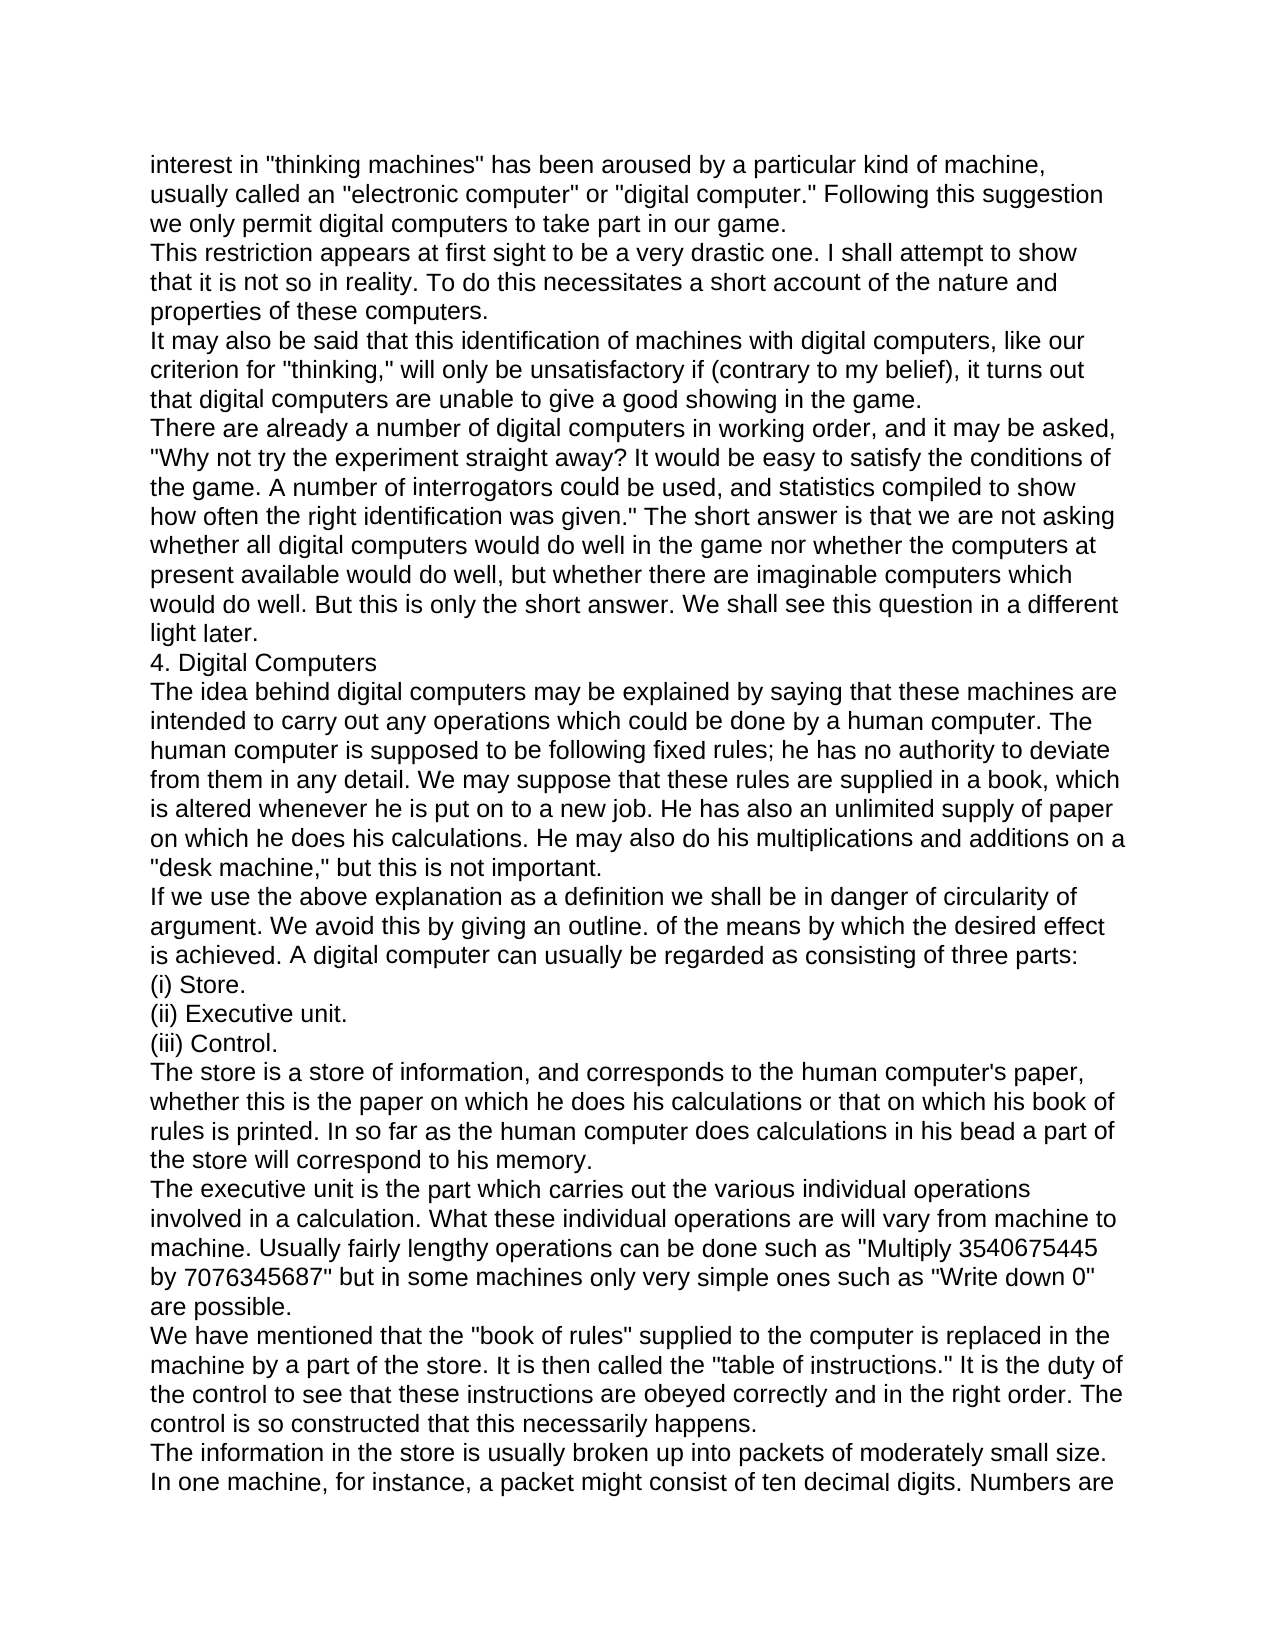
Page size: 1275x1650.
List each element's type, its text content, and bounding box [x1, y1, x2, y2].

text The information in the store is usually broken up into packets of moderately small size. In one machine, for instance, a packet might consist of ten decimal digits. Numbers are [150, 1438, 1125, 1496]
text The idea behind digital computers may be explained by saying that these machines are intended to carry out any operations which could be done by a human computer. The human computer is supposed to be following fixed rules; he has no authority to deviate from them in any detail. We may suppose that these rules are supplied in a book, which is altered whenever he is put on to a new job. He has also an unlimited supply of paper on which he does his calculations. He may also do his multiplications and additions on a "desk machine," but this is not important. [150, 677, 1125, 882]
text There are already a number of digital computers in working order, and it may be asked, "Why not try the experiment straight away? It would be easy to satisfy the conditions of the game. A number of interrogators could be used, and statistics compiled to show how often the right identification was given." The short answer is that we are not asking whether all digital computers would do well in the game nor whether the computers at present available would do well, but whether there are imaginable computers which would do well. But this is only the short answer. We shall see this question in a different light later. [150, 413, 1125, 648]
text We have mentioned that the "book of rules" supplied to the computer is replaced in the machine by a part of the store. It is then called the "table of instructions." It is the duty of the control to see that these instructions are obeyed correctly and in the right order. The control is so constructed that this necessarily happens. [150, 1321, 1125, 1438]
text (iii) Control. [150, 1028, 1125, 1057]
text This restriction appears at first sight to be a very drastic one. I shall attempt to show that it is not so in reality. To do this necessitates a short account of the nature and properties of these computers. [150, 238, 1125, 326]
text 4. Digital Computers [150, 648, 1125, 677]
text The store is a store of information, and corresponds to the human computer's paper, whether this is the paper on which he does his calculations or that on which his book of rules is printed. In so far as the human computer does calculations in his bead a part of the store will correspond to his memory. [150, 1057, 1125, 1174]
text interest in "thinking machines" has been aroused by a particular kind of machine, usually called an "electronic computer" or "digital computer." Following this suggestion we only permit digital computers to take part in our game. [150, 150, 1125, 238]
text (i) Store. [150, 969, 1125, 999]
text It may also be said that this identification of machines with digital computers, like our criterion for "thinking," will only be unsatisfactory if (contrary to my belief), it turns out that digital computers are unable to give a good showing in the game. [150, 326, 1125, 413]
text The executive unit is the part which carries out the various individual operations involved in a calculation. What these individual operations are will vary from machine to machine. Usually fairly lengthy operations can be done such as "Multiply 3540675445 by 7076345687" but in some machines only very simple ones such as "Write down 0" are possible. [150, 1174, 1125, 1321]
text (ii) Executive unit. [150, 999, 1125, 1028]
text If we use the above explanation as a definition we shall be in danger of circularity of argument. We avoid this by giving an outline. of the means by which the desired effect is achieved. A digital computer can usually be regarded as consisting of three parts: [150, 882, 1125, 969]
